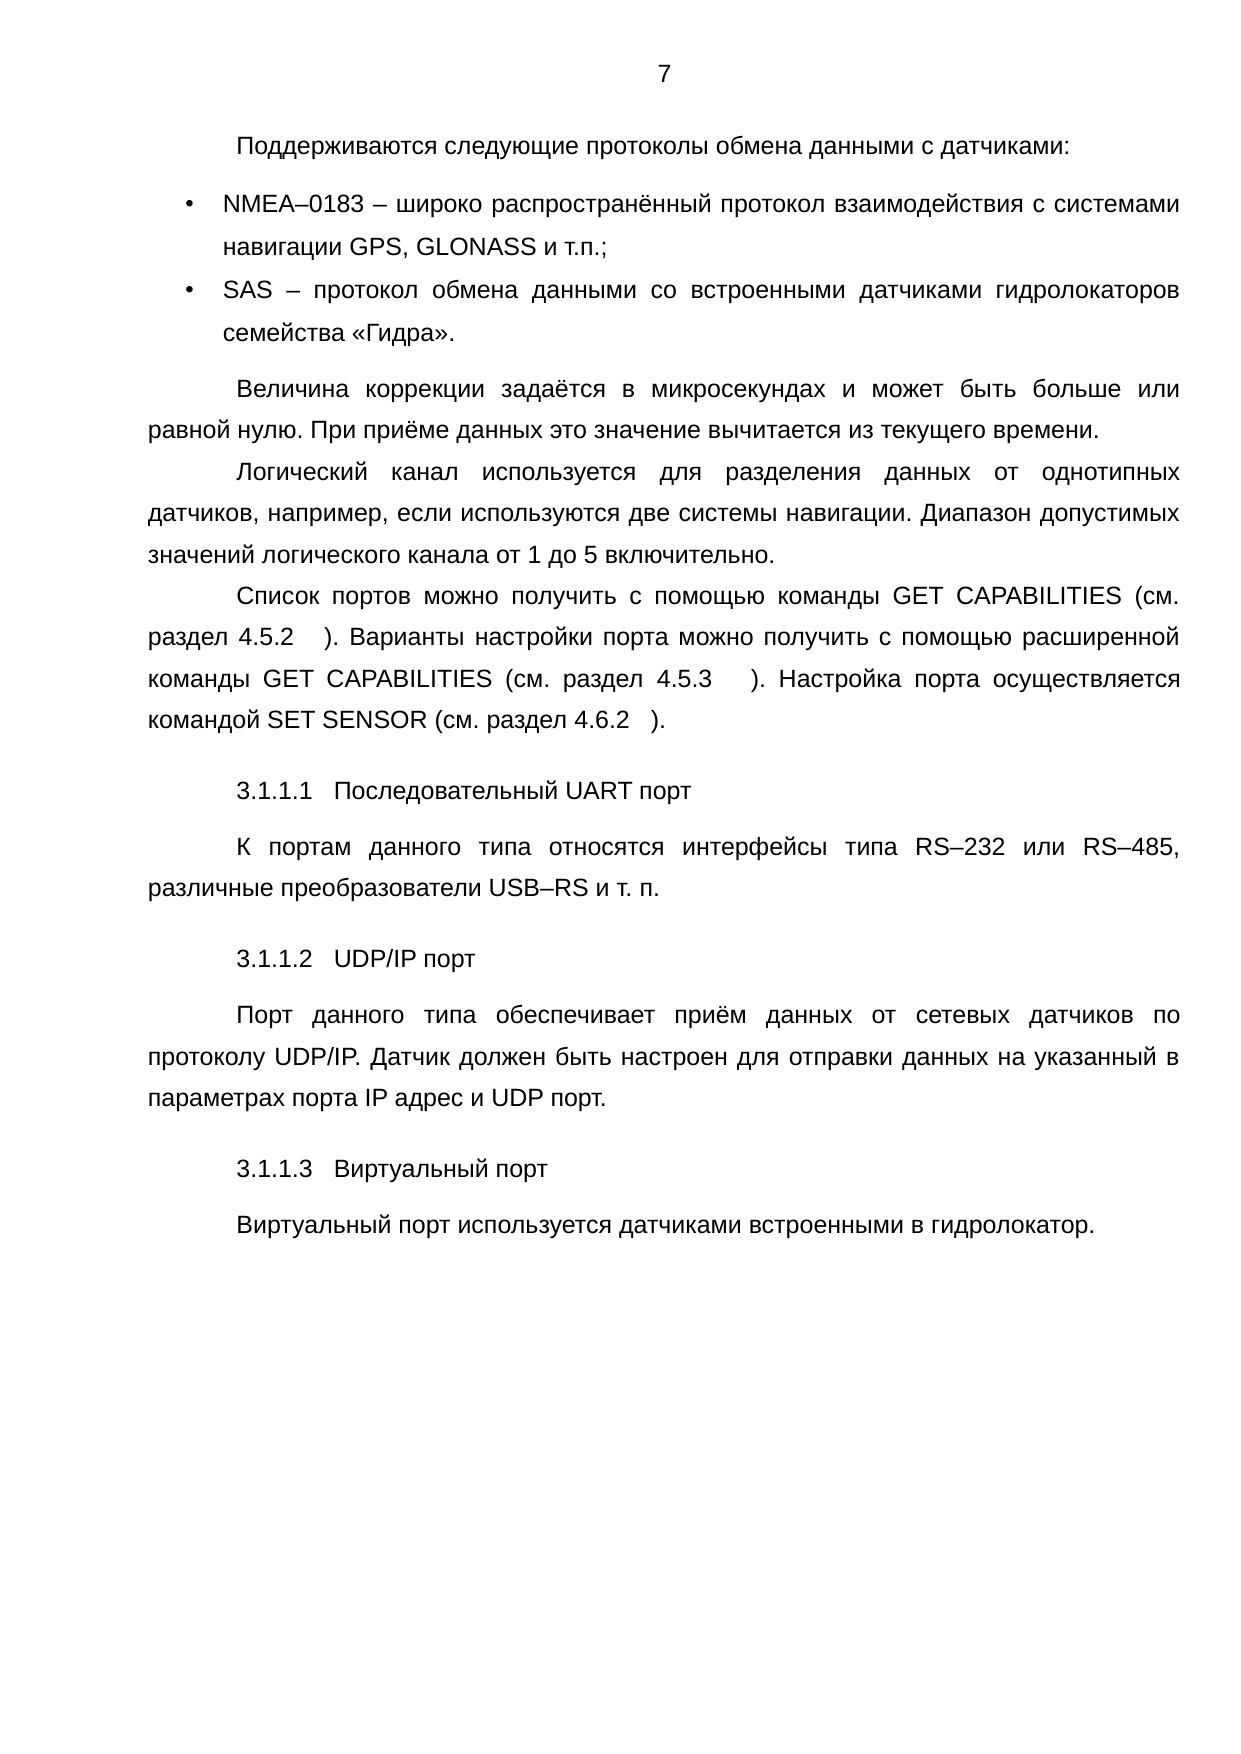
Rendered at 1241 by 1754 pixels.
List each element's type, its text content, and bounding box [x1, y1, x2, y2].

list NMEA–0183 – широко распространённый протокол взаимодействия с системами навигации GPS, GLONASS и т.п.; [185, 189, 1181, 261]
text Порт данного типа обеспечивает приём данных от сетевых датчиков по протоколу UDP/IP. Датчик должен быть настроен для отправки данных на указанный в параметрах порта IP адрес и UDP порт. [148, 988, 1181, 1112]
subtitle Последовательный UART порт [148, 763, 1181, 804]
text Логический канал используется для разделения данных от однотипных датчиков, например, если используются две системы навигации. Диапазон допустимых значений логического канала от 1 до 5 включительно. [148, 444, 1181, 568]
list SAS – протокол обмена данными со встроенными датчиками гидролокаторов семейства «Гидра». [185, 275, 1181, 347]
text Список портов можно получить с помощью команды GET CAPABILITIES (см. раздел 4.5.2). Варианты настройки порта можно получить с помощью расширенной команды GET CAPABILITIES (см. раздел 4.5.3). Настройка порта осуществляется командой SET SENSOR (см. раздел 4.6.2). [148, 568, 1181, 734]
text Поддерживаются следующие протоколы обмена данными с датчиками: [148, 118, 1181, 159]
text Величина коррекции задаётся в микросекундах и может быть больше или равной нулю. При приёме данных это значение вычитается из текущего времени. [148, 362, 1181, 444]
text Виртуальный порт используется датчиками встроенными в гидролокатор. [148, 1197, 1181, 1239]
text К портам данного типа относятся интерфейсы типа RS–232 или RS–485, различные преобразователи USB–RS и т. п. [148, 819, 1181, 902]
subtitle UDP/IP порт [148, 932, 1181, 973]
subtitle Виртуальный порт [148, 1141, 1181, 1183]
